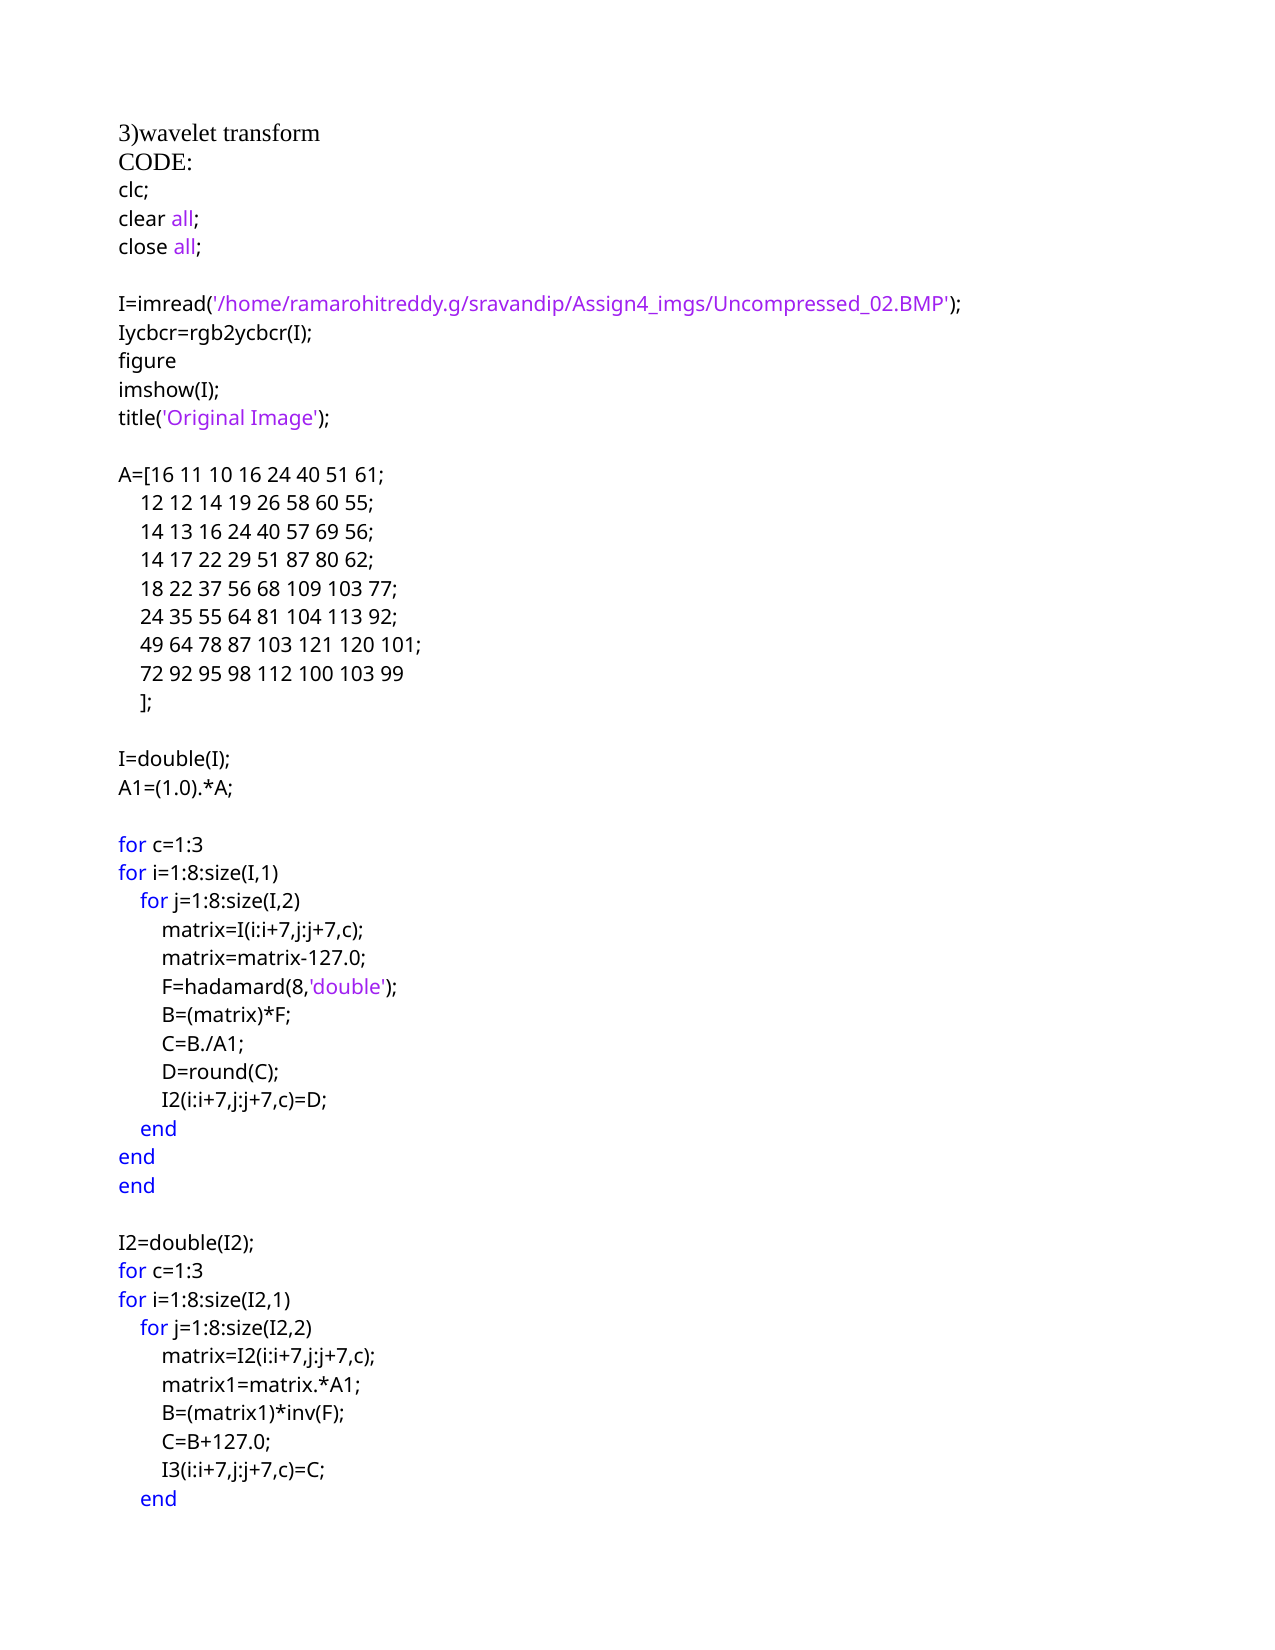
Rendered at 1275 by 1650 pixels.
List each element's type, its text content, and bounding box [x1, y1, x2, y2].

text end [118, 1171, 1157, 1199]
text D=round(C); [118, 1057, 1157, 1086]
text Iycbcr=rgb2ycbcr(I); [118, 318, 1157, 346]
text 24 35 55 64 81 104 113 92; [118, 602, 1157, 631]
text 72 92 95 98 112 100 103 99 [118, 659, 1157, 687]
text for i=1:8:size(I,1) [118, 858, 1157, 887]
text CODE: [118, 147, 1157, 176]
text figure [118, 346, 1157, 375]
text close all; [118, 232, 1157, 261]
text 14 17 22 29 51 87 80 62; [118, 545, 1157, 574]
text 3)wavelet transform [118, 118, 1157, 147]
text 49 64 78 87 103 121 120 101; [118, 631, 1157, 659]
text 14 13 16 24 40 57 69 56; [118, 517, 1157, 545]
text end [118, 1142, 1157, 1171]
text C=B./A1; [118, 1029, 1157, 1057]
text I2(i:i+7,j:j+7,c)=D; [118, 1086, 1157, 1114]
text A1=(1.0).*A; [118, 773, 1157, 801]
text I3(i:i+7,j:j+7,c)=C; [118, 1455, 1157, 1484]
text clc; [118, 176, 1157, 204]
text title('Original Image'); [118, 403, 1157, 432]
text I=imread('/home/ramarohitreddy.g/sravandip/Assign4_imgs/Uncompressed_02.BMP'); [118, 289, 1157, 318]
text for i=1:8:size(I2,1) [118, 1285, 1157, 1313]
text F=hadamard(8,'double'); [118, 972, 1157, 1000]
text imshow(I); [118, 375, 1157, 403]
text matrix=matrix-127.0; [118, 943, 1157, 972]
text ]; [118, 687, 1157, 716]
text for c=1:3 [118, 830, 1157, 858]
text for j=1:8:size(I,2) [118, 887, 1157, 915]
text B=(matrix)*F; [118, 1000, 1157, 1029]
text for c=1:3 [118, 1256, 1157, 1285]
text for j=1:8:size(I2,2) [118, 1313, 1157, 1342]
text A=[16 11 10 16 24 40 51 61; [118, 460, 1157, 488]
text clear all; [118, 204, 1157, 232]
text end [118, 1484, 1157, 1512]
text I=double(I); [118, 744, 1157, 773]
text matrix=I(i:i+7,j:j+7,c); [118, 915, 1157, 943]
text C=B+127.0; [118, 1427, 1157, 1455]
text end [118, 1114, 1157, 1142]
text I2=double(I2); [118, 1228, 1157, 1256]
text B=(matrix1)*inv(F); [118, 1398, 1157, 1427]
text 18 22 37 56 68 109 103 77; [118, 574, 1157, 602]
text matrix=I2(i:i+7,j:j+7,c); [118, 1342, 1157, 1370]
text matrix1=matrix.*A1; [118, 1370, 1157, 1398]
text 12 12 14 19 26 58 60 55; [118, 488, 1157, 517]
